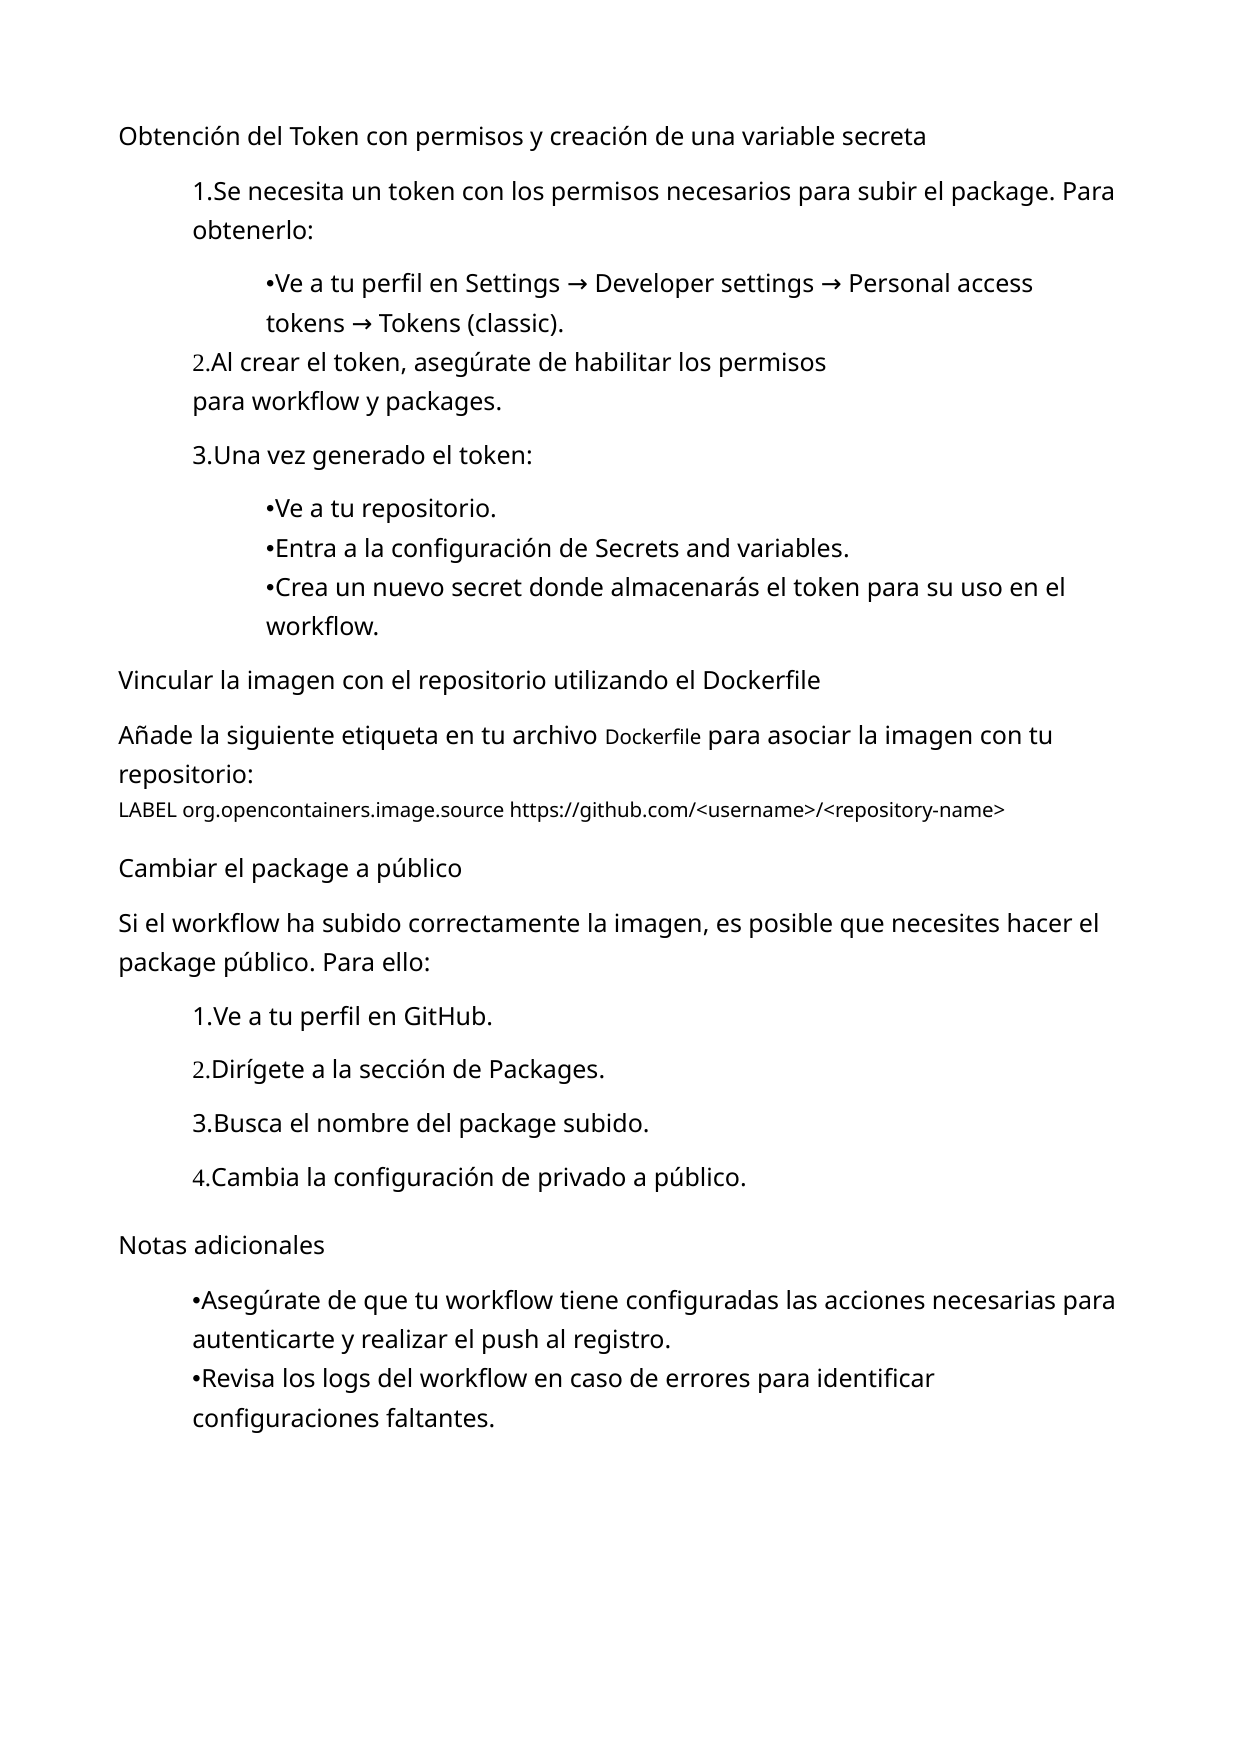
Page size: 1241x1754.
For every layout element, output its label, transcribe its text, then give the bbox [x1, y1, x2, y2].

subtitle Vincular la imagen con el repositorio utilizando el Dockerfile [118, 662, 1122, 696]
text LABEL org.opencontainers.image.source https://github.com/<username>/<repository-name> [118, 796, 1122, 823]
list Dirígete a la sección de Packages. [118, 1052, 1122, 1086]
list Revisa los logs del workflow en caso de errores para identificar configuraciones faltantes. [118, 1361, 1122, 1434]
subtitle Notas adicionales [118, 1228, 1122, 1262]
list Ve a tu perfil en GitHub. [118, 998, 1122, 1032]
list Ve a tu repositorio. [118, 491, 1122, 525]
list Se necesita un token con los permisos necesarios para subir el package. Para obtenerlo: [118, 173, 1122, 246]
list Cambia la configuración de privado a público. [118, 1159, 1122, 1193]
text Si el workflow ha subido correctamente la imagen, es posible que necesites hacer el package público. Para ello: [118, 905, 1122, 978]
list Crea un nuevo secret donde almacenarás el token para su uso en el workflow. [118, 569, 1122, 643]
list Entra a la configuración de Secrets and variables. [118, 530, 1122, 564]
list Ve a tu perfil en Settings → Developer settings → Personal access tokens → Tokens (classic). [118, 266, 1122, 339]
list Al crear el token, asegúrate de habilitar los permisos para workflow y packages. [118, 344, 1122, 418]
subtitle Cambiar el package a público [118, 850, 1122, 884]
list Asegúrate de que tu workflow tiene configuradas las acciones necesarias para autenticarte y realizar el push al registro. [118, 1283, 1122, 1356]
subtitle Obtención del Token con permisos y creación de una variable secreta [118, 118, 1122, 152]
list Busca el nombre del package subido. [118, 1106, 1122, 1140]
text Añade la siguiente etiqueta en tu archivo Dockerfile para asociar la imagen con tu repositorio: [118, 717, 1122, 791]
list Una vez generado el token: [118, 437, 1122, 471]
